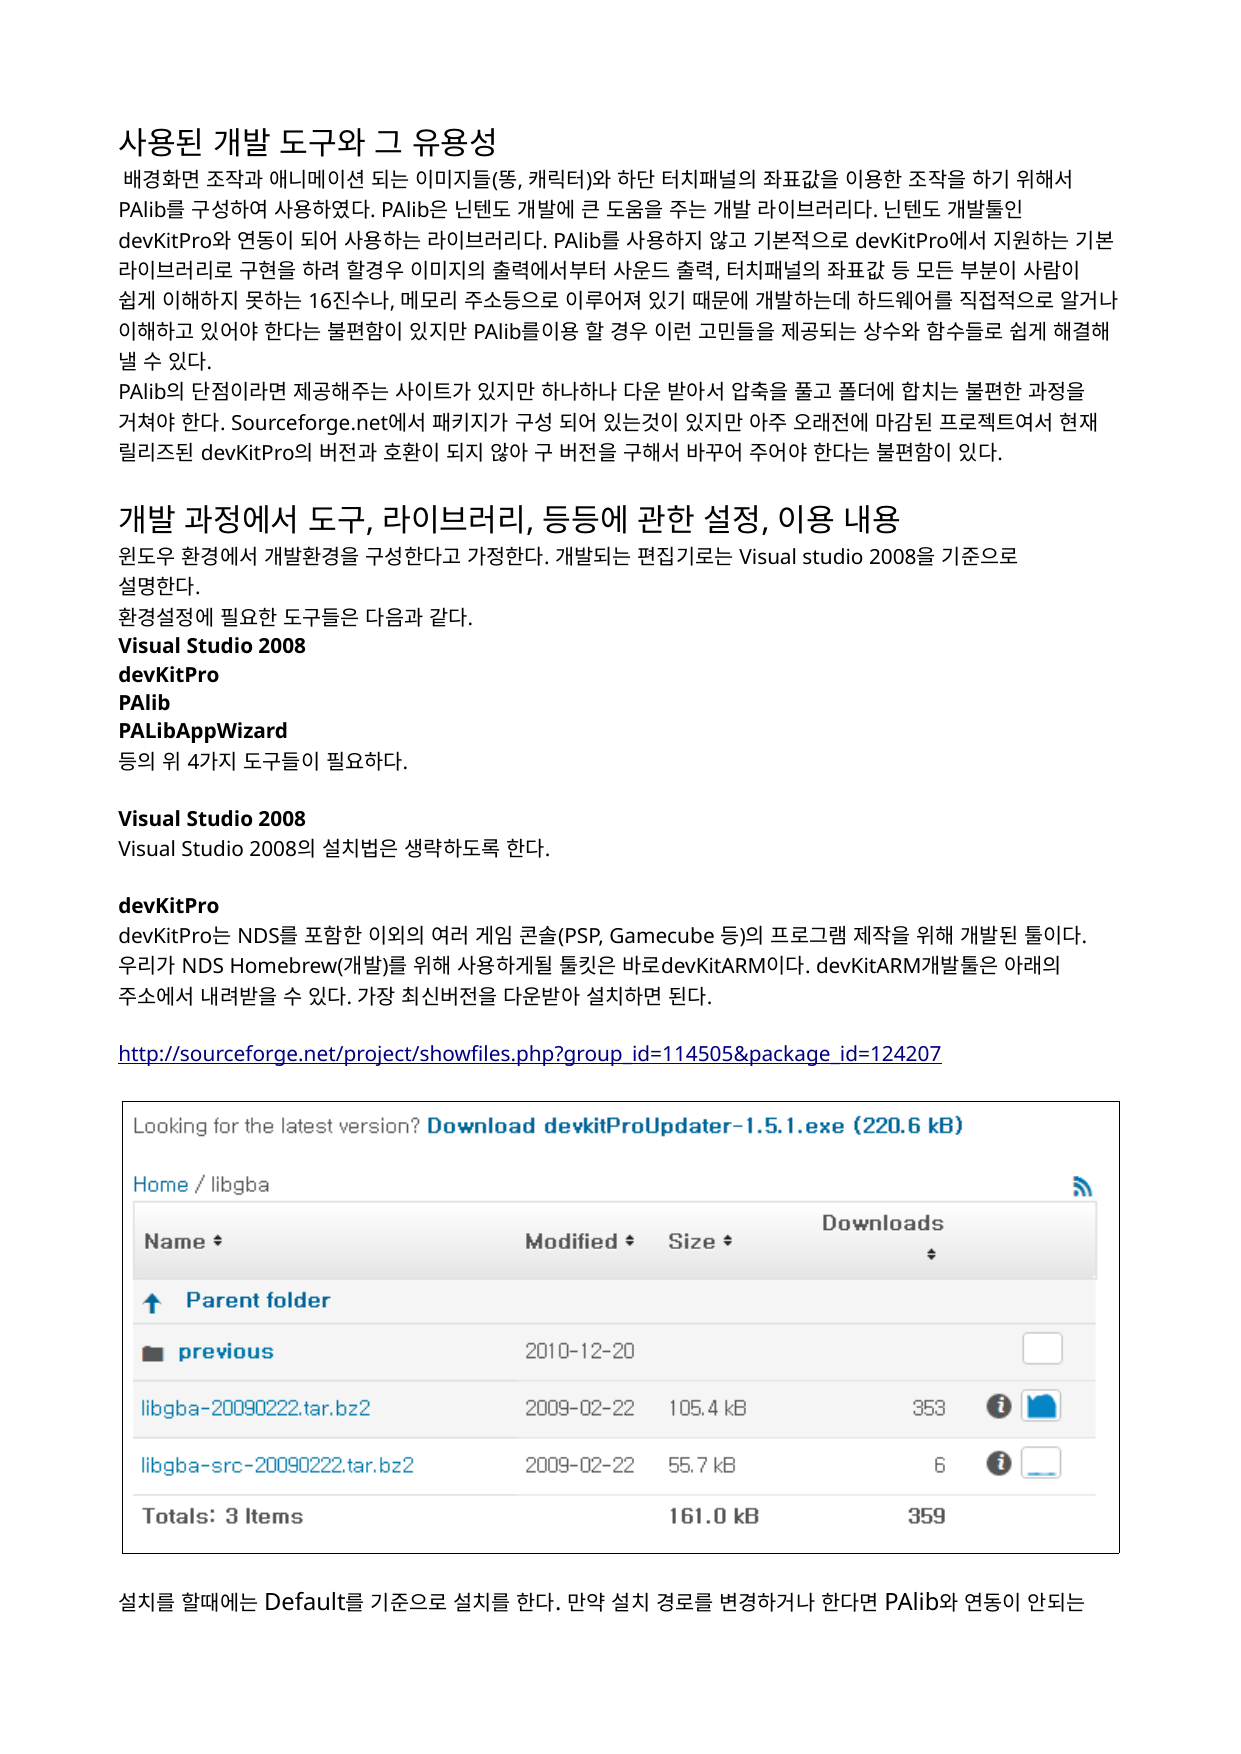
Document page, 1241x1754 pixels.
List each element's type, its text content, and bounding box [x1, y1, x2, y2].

text Visual Studio 2008의 설치법은 생략하도록 한다. [118, 832, 1122, 862]
picture [124, 1104, 1116, 1550]
text 사용된 개발 도구와 그 유용성 [118, 118, 1122, 163]
text 등의 위 4가지 도구들이 필요하다. [118, 745, 1122, 775]
text devKitPro는 NDS를 포함한 이외의 여러 게임 콘솔(PSP, Gamecube 등)의 프로그램 제작을 위해 개발된 툴이다. 우리가 NDS Homebrew(개발)를 위해 사용하게될 툴킷은 바로devKitARM이다. devKitARM개발툴은 아래의 주소에서 내려받을 수 있다. 가장 최신버전을 다운받아 설치하면 된다. [118, 919, 1122, 1010]
text devKitPro [118, 660, 1122, 688]
text PAlib의 단점이라면 제공해주는 사이트가 있지만 하나하나 다운 받아서 압축을 풀고 폴더에 합치는 불편한 과정을 거쳐야 한다. Sourceforge.net에서 패키지가 구성 되어 있는것이 있지만 아주 오래전에 마감된 프로젝트여서 현재 릴리즈된 devKitPro의 버전과 호환이 되지 않아 구 버전을 구해서 바꾸어 주어야 한다는 불편함이 있다. [118, 376, 1122, 466]
text Visual Studio 2008 [118, 631, 1122, 660]
text PAlib [118, 688, 1122, 717]
text 배경화면 조작과 애니메이션 되는 이미지들(똥, 캐릭터)와 하단 터치패널의 좌표값을 이용한 조작을 하기 위해서 PAlib를 구성하여 사용하였다. PAlib은 닌텐도 개발에 큰 도움을 주는 개발 라이브러리다. 닌텐도 개발툴인 devKitPro와 연동이 되어 사용하는 라이브러리다. PAlib를 사용하지 않고 기본적으로 devKitPro에서 지원하는 기본 라이브러리로 구현을 하려 할경우 이미지의 출력에서부터 사운드 출력, 터치패널의 좌표값 등 모든 부분이 사람이 쉽게 이해하지 못하는 16진수나, 메모리 주소등으로 이루어져 있기 때문에 개발하는데 하드웨어를 직접적으로 알거나 이해하고 있어야 한다는 불편함이 있지만 PAlib를이용 할 경우 이런 고민들을 제공되는 상수와 함수들로 쉽게 해결해 낼 수 있다. [118, 163, 1122, 376]
text 설치를 할때에는 Default를 기준으로 설치를 한다. 만약 설치 경로를 변경하거나 한다면 PAlib와 연동이 안되는 [118, 1585, 1122, 1618]
text 설명한다. [118, 571, 1122, 601]
text devKitPro [118, 891, 1122, 919]
text http://sourceforge.net/project/showfiles.php?group_id=114505&package_id=124207 [118, 1039, 1122, 1067]
text 개발 과정에서 도구, 라이브러리, 등등에 관한 설정, 이용 내용 [118, 495, 1122, 540]
text Visual Studio 2008 [118, 804, 1122, 832]
text PALibAppWizard [118, 717, 1122, 745]
text 환경설정에 필요한 도구들은 다음과 같다. [118, 601, 1122, 631]
text 윈도우 환경에서 개발환경을 구성한다고 가정한다. 개발되는 편집기로는 Visual studio 2008을 기준으로 [118, 540, 1122, 571]
